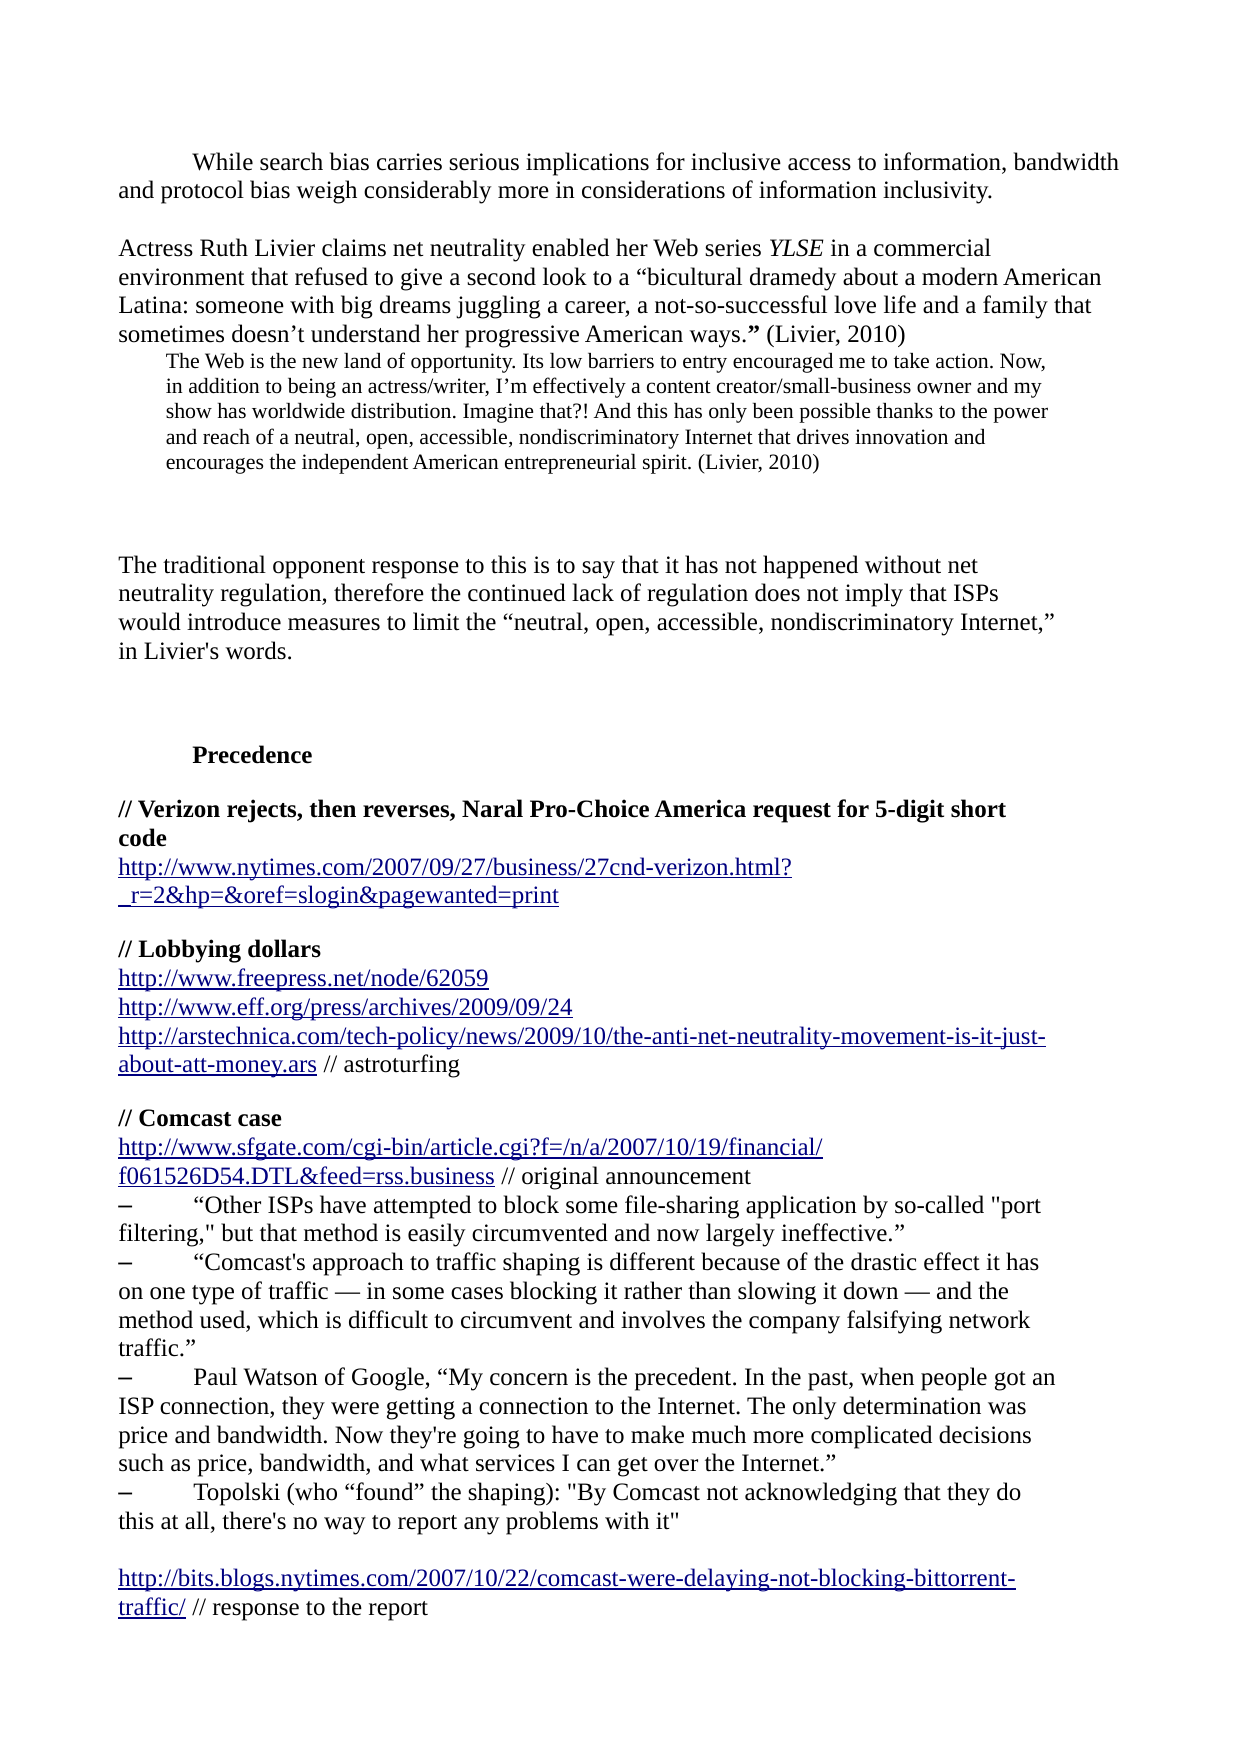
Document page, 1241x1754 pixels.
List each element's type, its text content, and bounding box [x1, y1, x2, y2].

text http://www.eff.org/press/archives/2009/09/24 [118, 992, 1058, 1021]
text // Comcast case [118, 1103, 1058, 1132]
text http://arstechnica.com/tech-policy/news/2009/10/the-anti-net-neutrality-movement-is-it-just-about-att-money.ars // astroturfing [118, 1021, 1058, 1078]
text Precedence [118, 740, 1058, 769]
text // Lobbying dollars [118, 934, 1058, 963]
list Paul Watson of Google, “My concern is the precedent. In the past, when people got an ISP connection, they were getting a connection to the Internet. The only determination was price and bandwidth. Now they're going to have to make much more complicated decisions such as price, bandwidth, and what services I can get over the Internet.” [118, 1362, 1058, 1477]
text http://www.nytimes.com/2007/09/27/business/27cnd-verizon.html?_r=2&hp=&oref=slogin&pagewanted=print [118, 852, 1058, 909]
list “Other ISPs have attempted to block some file-sharing application by so-called "port filtering," but that method is easily circumvented and now largely ineffective.” [118, 1190, 1058, 1247]
text http://bits.blogs.nytimes.com/2007/10/22/comcast-were-delaying-not-blocking-bittorrent-traffic/ // response to the report [118, 1563, 1058, 1621]
text The Web is the new land of opportunity. Its low barriers to entry encouraged me to take action. Now, in addition to being an actress/writer, I’m effectively a content creator/small-business owner and my show has worldwide distribution. Imagine that?! And this has only been possible thanks to the power and reach of a neutral, open, accessible, nondiscriminatory Internet that drives innovation and encourages the independent American entrepreneurial spirit. (Livier, 2010) [166, 348, 1058, 474]
text Actress Ruth Livier claims net neutrality enabled her Web series YLSE in a commercial environment that refused to give a second look to a “bicultural dramedy about a modern American Latina: someone with big dreams juggling a career, a not-so-successful love life and a family that sometimes doesn’t understand her progressive American ways.” (Livier, 2010) [118, 233, 1122, 348]
text http://www.freepress.net/node/62059 [118, 963, 1058, 992]
list “Comcast's approach to traffic shaping is different because of the drastic effect it has on one type of traffic — in some cases blocking it rather than slowing it down — and the method used, which is difficult to circumvent and involves the company falsifying network traffic.” [118, 1247, 1058, 1362]
text The traditional opponent response to this is to say that it has not happened without net neutrality regulation, therefore the continued lack of regulation does not imply that ISPs would introduce measures to limit the “neutral, open, accessible, nondiscriminatory Internet,” in Livier's words. [118, 550, 1058, 665]
list Topolski (who “found” the shaping): "By Comcast not acknowledging that they do this at all, there's no way to report any problems with it" [118, 1477, 1058, 1535]
text While search bias carries serious implications for inclusive access to information, bandwidth and protocol bias weigh considerably more in considerations of information inclusivity. [118, 147, 1122, 204]
text // Verizon rejects, then reverses, Naral Pro-Choice America request for 5-digit short code [118, 794, 1058, 852]
text http://www.sfgate.com/cgi-bin/article.cgi?f=/n/a/2007/10/19/financial/f061526D54.DTL&feed=rss.business // original announcement [118, 1132, 1058, 1190]
